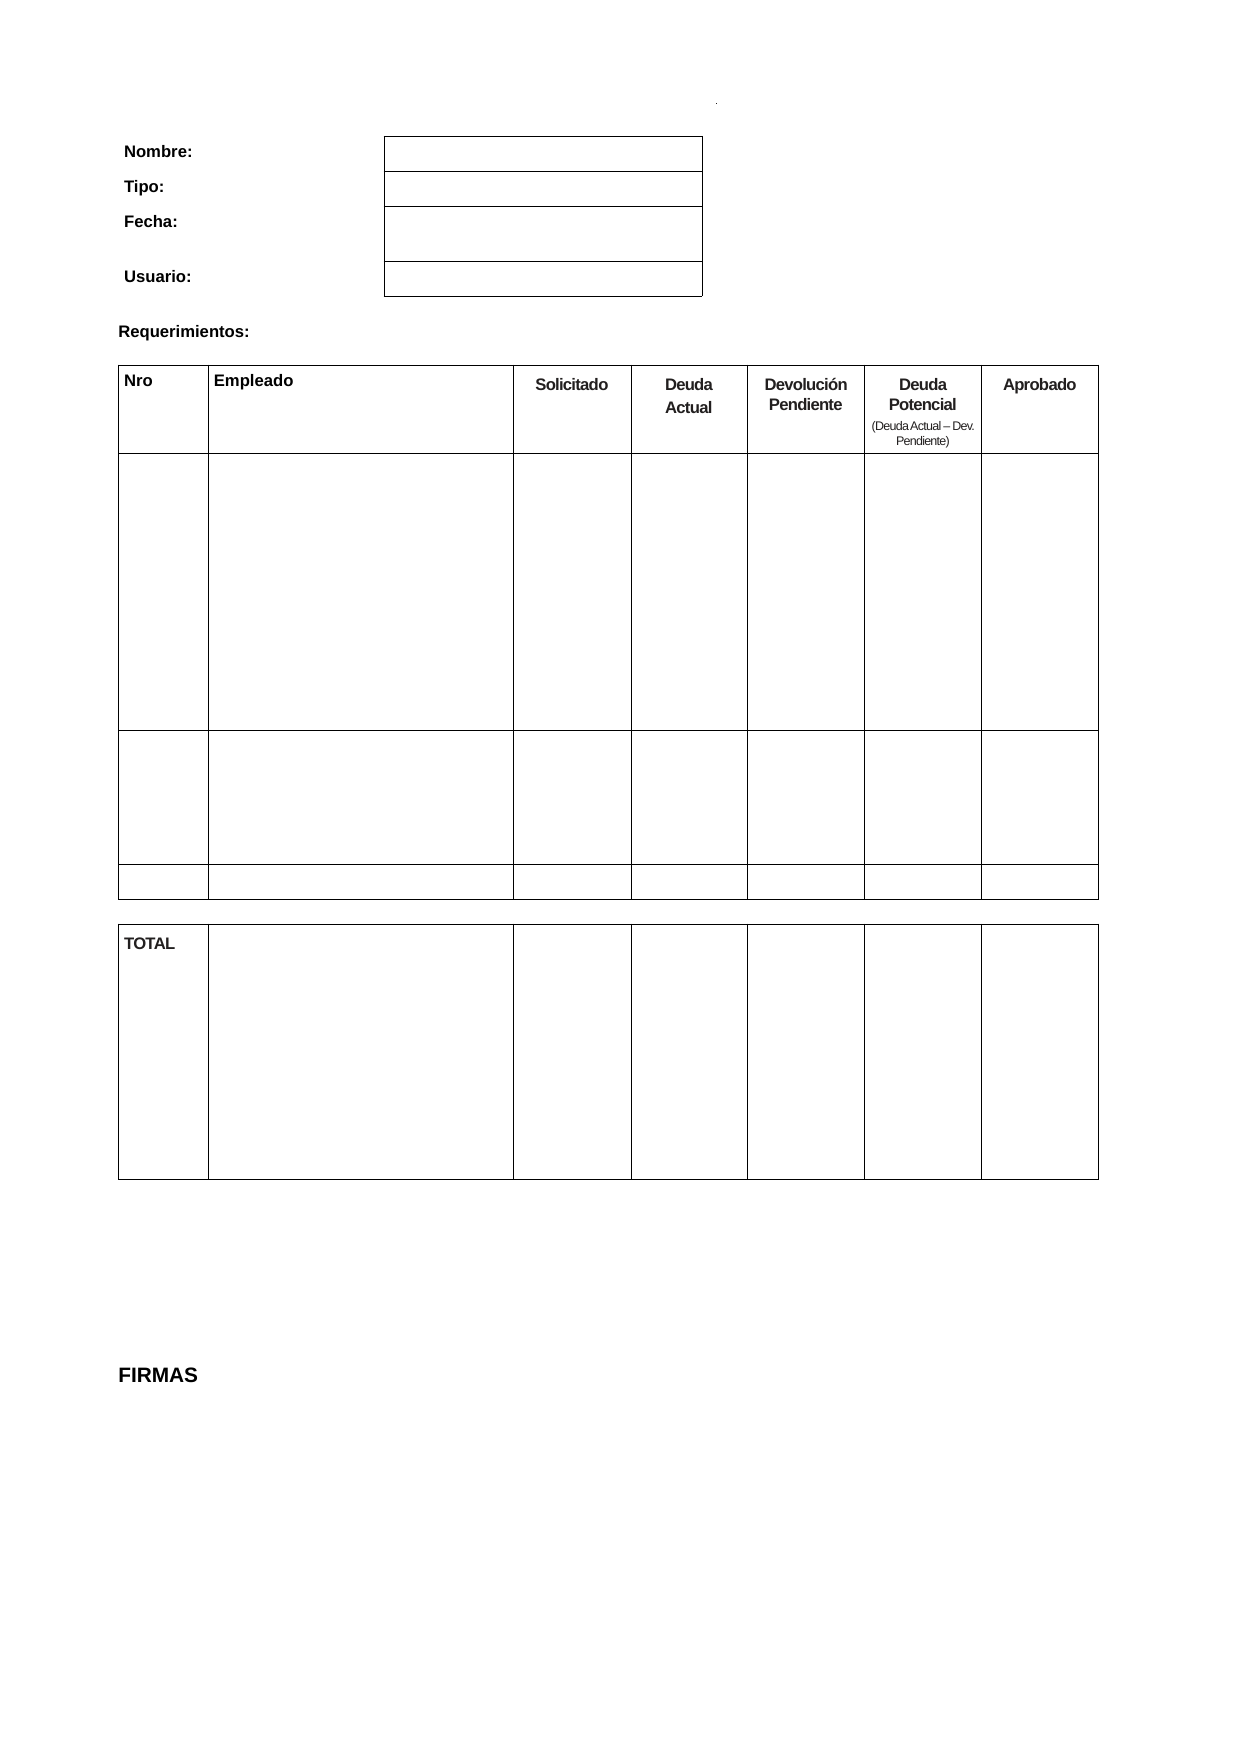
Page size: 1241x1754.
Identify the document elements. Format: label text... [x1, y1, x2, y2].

table_cell <o.type_id.name> [385, 172, 702, 206]
table_header <formatLang(sum(o.advance_request_line_ids.mapped('approved_amount')))> [982, 925, 1098, 1179]
table_header Deuda Actual [632, 366, 747, 453]
table_cell <line.employee_id.main_id_number> [119, 731, 208, 864]
table_cell <for each="line in o.advance_request_line_ids.sorted(key=lambda line: int(line.employee_id.main_id_number))"> [119, 454, 208, 729]
table_header <formatLang(sum(o.advance_request_line_ids.mapped('requested_amount')))> [514, 925, 631, 1179]
table_cell Tipo: [118, 171, 384, 206]
table_cell [514, 454, 631, 729]
table_cell <formatLang(line.requested_amount)> [514, 731, 631, 864]
table_cell <o.date and formatLang(o.date,date='true')> [385, 207, 702, 261]
table_header Nombre: [118, 136, 384, 171]
table_cell <o.user_id.name> [385, 262, 702, 296]
table_cell [514, 865, 631, 899]
table_header Nro [119, 366, 208, 453]
table_header Solicitado [514, 366, 631, 453]
table_header <formatLang(sum(o.advance_request_line_ids.mapped('pending_return_amount')))> [748, 925, 864, 1179]
table_cell [209, 454, 513, 729]
table_cell [748, 454, 864, 729]
table_header Aprobado [982, 366, 1098, 453]
table_cell [748, 865, 864, 899]
table_cell <formatLang(line.debt_amount)> [632, 731, 747, 864]
text Requerimientos: [118, 321, 1122, 341]
table_cell </for> [119, 865, 208, 899]
table_cell [632, 865, 747, 899]
table_header Devolución Pendiente [748, 366, 864, 453]
table_header TOTAL [119, 925, 208, 1179]
table_cell [982, 865, 1098, 899]
table_cell <formatLang(line.pending_return_amount)> [748, 731, 864, 864]
table_header Deuda Potencial (Deuda Actual – Dev. Pendiente) [865, 366, 981, 453]
table_cell [865, 454, 981, 729]
table_cell [865, 865, 981, 899]
table_cell [209, 865, 513, 899]
text <o.type_id.name> [118, 77, 1122, 107]
table_header <o.name> [385, 137, 702, 171]
table_cell <formatLang(line.debt_amount-line.pending_return_amount)> [865, 731, 981, 864]
table_header <formatLang(sum(o.advance_request_line_ids.mapped('debt_amount'))-sum(o.advance_request_line_ids.mapped('pending_return_amount')))> [865, 925, 981, 1179]
table_header Empleado [209, 366, 513, 453]
table_cell <line.employee_id.name> [209, 731, 513, 864]
table_header [209, 925, 513, 1179]
table_cell Fecha: [118, 206, 384, 261]
table_cell [632, 454, 747, 729]
table_cell <formatLang(line.approved_amount)> [982, 731, 1098, 864]
table_cell Usuario: [118, 261, 384, 296]
text FIRMAS [118, 1363, 1122, 1387]
table_header <formatLang(sum(o.advance_request_line_ids.mapped('debt_amount')))> [632, 925, 747, 1179]
table_cell [982, 454, 1098, 729]
